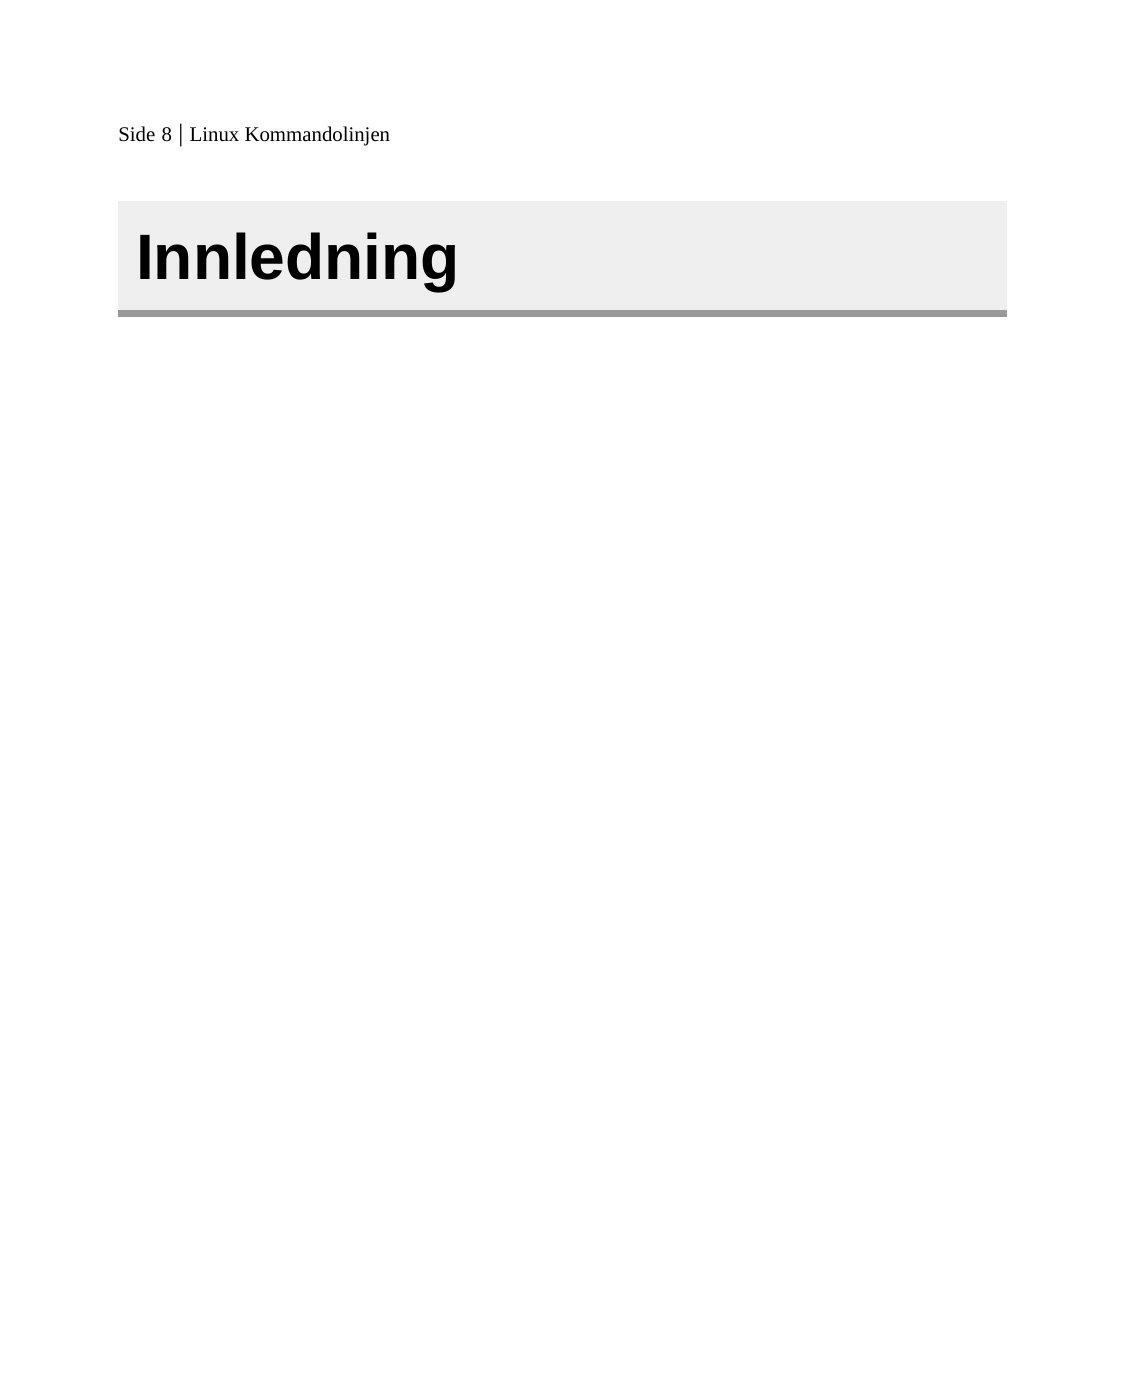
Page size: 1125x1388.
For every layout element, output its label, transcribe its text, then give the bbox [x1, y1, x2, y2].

subtitle Innledning [118, 201, 1007, 310]
